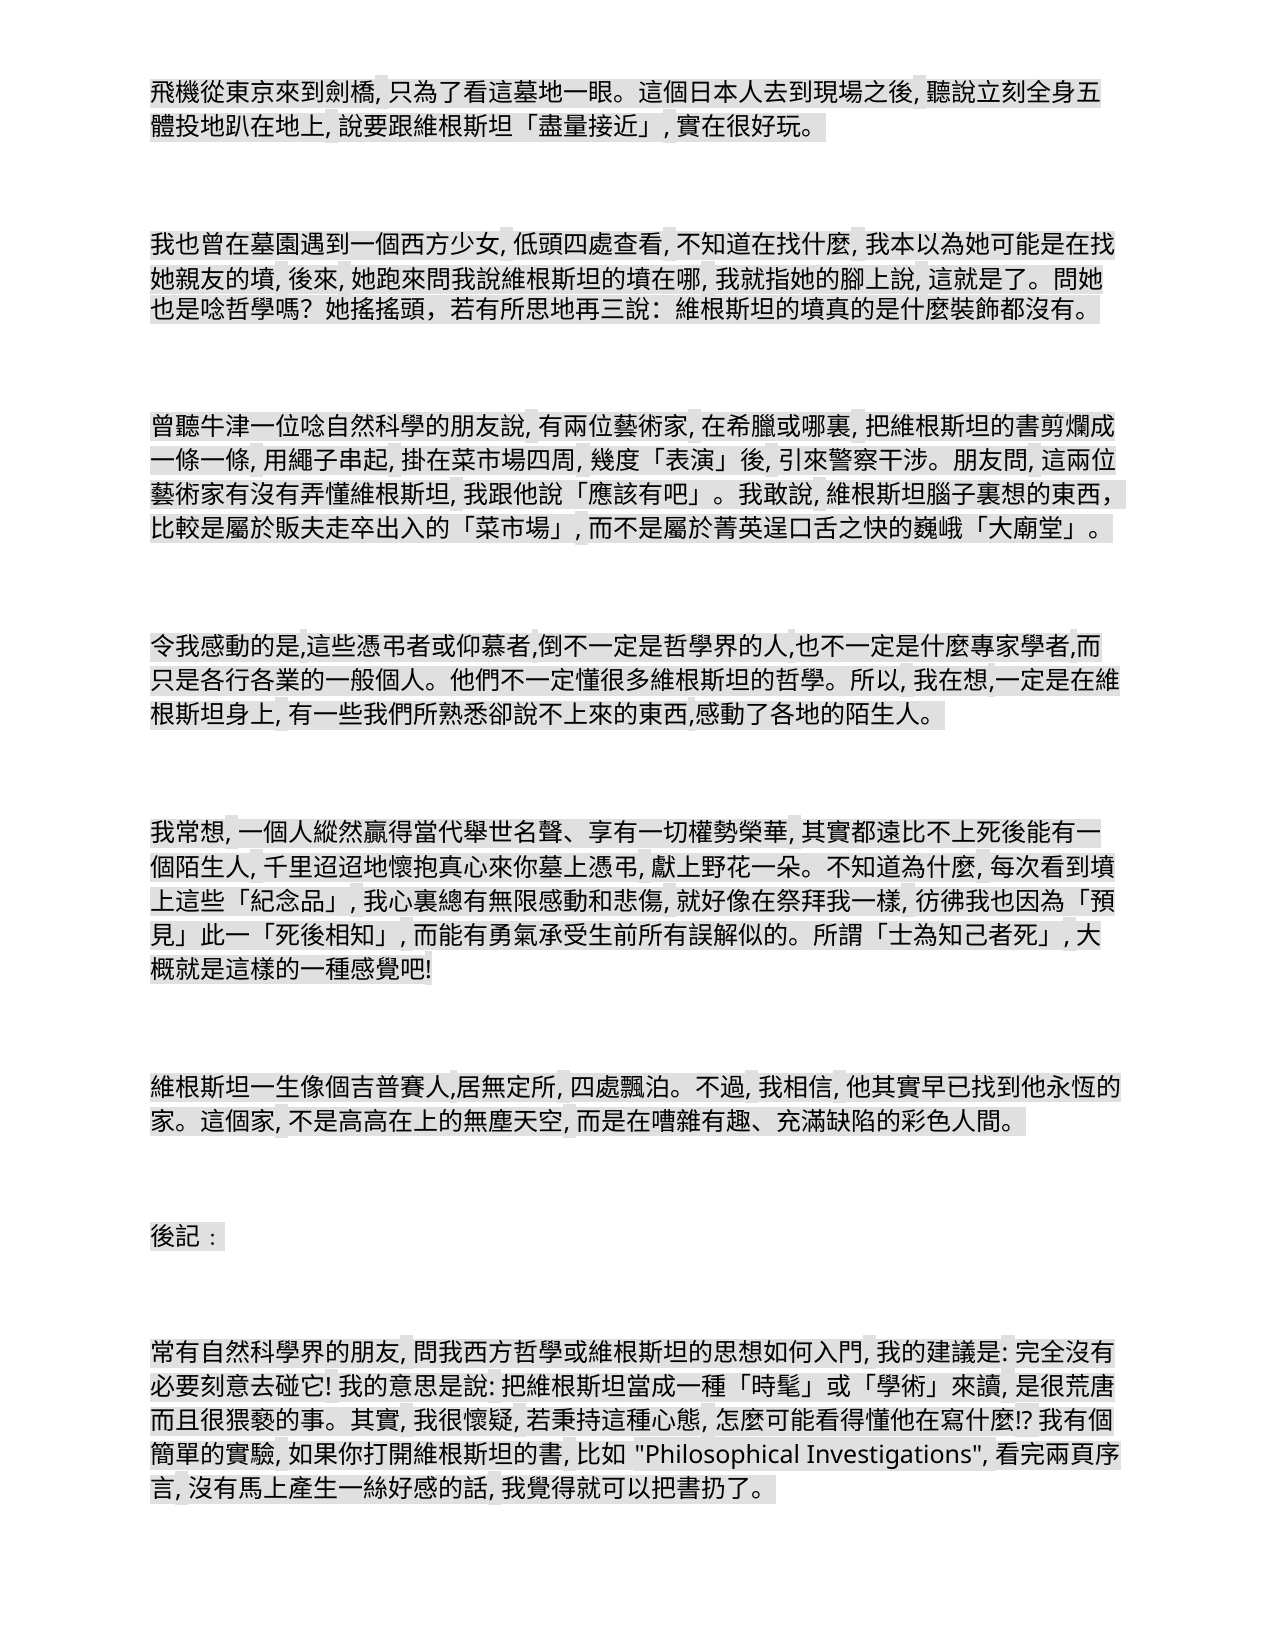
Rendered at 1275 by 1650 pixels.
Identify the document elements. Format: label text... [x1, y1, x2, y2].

text 令我感動的是,這些憑弔者或仰慕者,倒不一定是哲學界的人,也不一定是什麼專家學者,而只是各行各業的一般個人。他們不一定懂很多維根斯坦的哲學。所以, 我在想,一定是在維根斯坦身上, 有一些我們所熟悉卻說不上來的東西,感動了各地的陌生人。 [150, 629, 1125, 731]
text 維根斯坦一生像個吉普賽人,居無定所, 四處飄泊。不過, 我相信, 他其實早已找到他永恆的家。這個家, 不是高高在上的無塵天空, 而是在嘈雜有趣、充滿缺陷的彩色人間。 [150, 1069, 1125, 1138]
text 後記﹕ [150, 1222, 1125, 1251]
text 我也曾在墓園遇到一個西方少女, 低頭四處查看, 不知道在找什麼, 我本以為她可能是在找她親友的墳, 後來, 她跑來問我說維根斯坦的墳在哪, 我就指她的腳上說, 這就是了。問她也是唸哲學嗎？她搖搖頭，若有所思地再三說：維根斯坦的墳真的是什麼裝飾都沒有。 [150, 227, 1125, 324]
text 常有自然科學界的朋友, 問我西方哲學或維根斯坦的思想如何入門, 我的建議是: 完全沒有必要刻意去碰它! 我的意思是說: 把維根斯坦當成一種「時髦」或「學術」來讀, 是很荒唐而且很猥褻的事。其實, 我很懷疑, 若秉持這種心態, 怎麼可能看得懂他在寫什麼!? 我有個簡單的實驗, 如果你打開維根斯坦的書, 比如 "Philosophical Investigations", 看完兩頁序言, 沒有馬上產生一絲好感的話, 我覺得就可以把書扔了。 [150, 1335, 1125, 1505]
text 我常想, 一個人縱然贏得當代舉世名聲、享有一切權勢榮華, 其實都遠比不上死後能有一個陌生人, 千里迢迢地懷抱真心來你墓上憑弔, 獻上野花一朵。不知道為什麼, 每次看到墳上這些「紀念品」, 我心裏總有無限感動和悲傷, 就好像在祭拜我一樣, 彷彿我也因為「預見」此一「死後相知」, 而能有勇氣承受生前所有誤解似的。所謂「士為知己者死」, 大概就是這樣的一種感覺吧! [150, 815, 1125, 985]
text 飛機從東京來到劍橋, 只為了看這墓地一眼。這個日本人去到現場之後, 聽說立刻全身五體投地趴在地上, 說要跟維根斯坦「盡量接近」, 實在很好玩。 [150, 75, 1125, 143]
text 曾聽牛津一位唸自然科學的朋友說, 有兩位藝術家, 在希臘或哪裏, 把維根斯坦的書剪爛成一條一條, 用繩子串起, 掛在菜市場四周, 幾度「表演」後, 引來警察干涉。朋友問, 這兩位藝術家有沒有弄懂維根斯坦, 我跟他說「應該有吧」。我敢說, 維根斯坦腦子裏想的東西，比較是屬於販夫走卒出入的「菜市場」, 而不是屬於菁英逞口舌之快的巍峨「大廟堂」。 [150, 408, 1125, 545]
